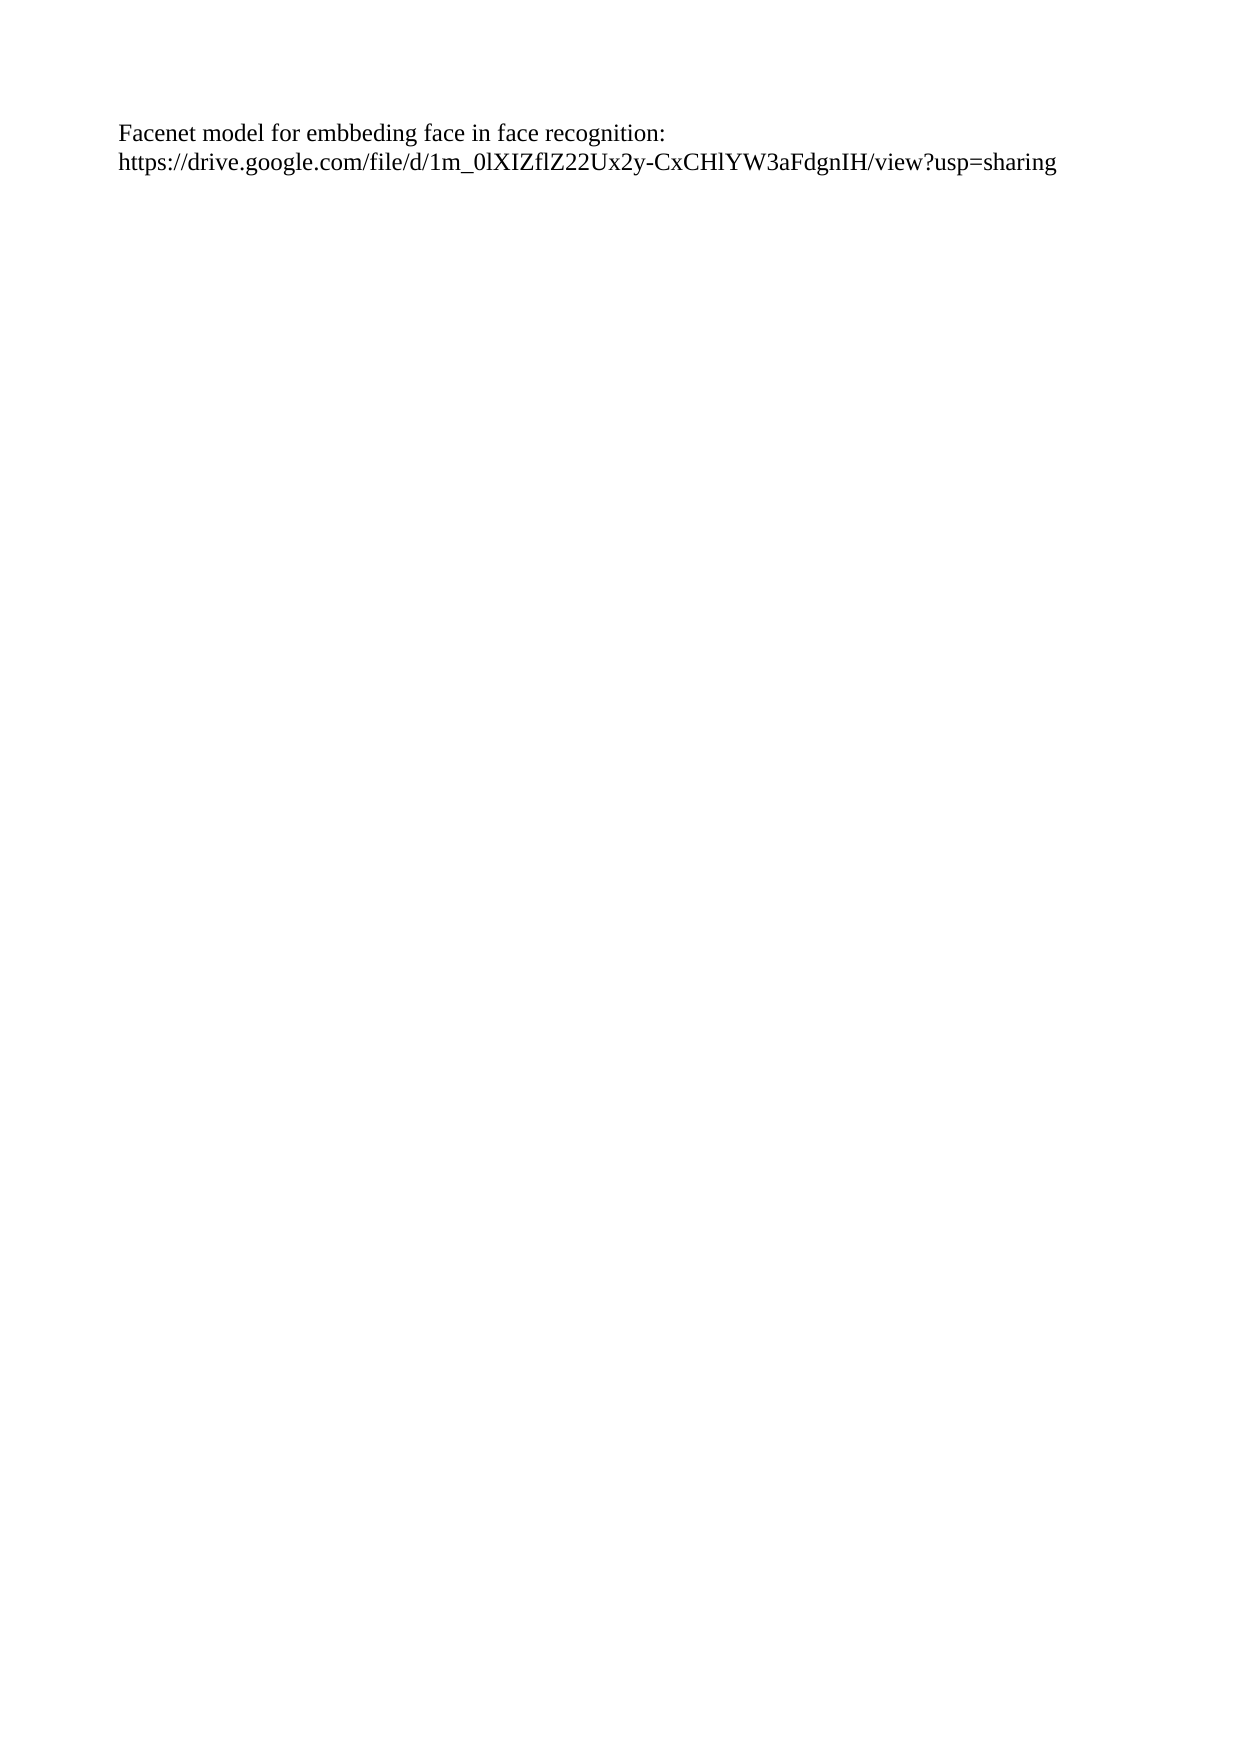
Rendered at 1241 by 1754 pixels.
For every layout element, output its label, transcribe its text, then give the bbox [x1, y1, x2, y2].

text Facenet model for embbeding face in face recognition: [118, 118, 1122, 147]
text https://drive.google.com/file/d/1m_0lXIZflZ22Ux2y-CxCHlYW3aFdgnIH/view?usp=sharing [118, 147, 1122, 176]
